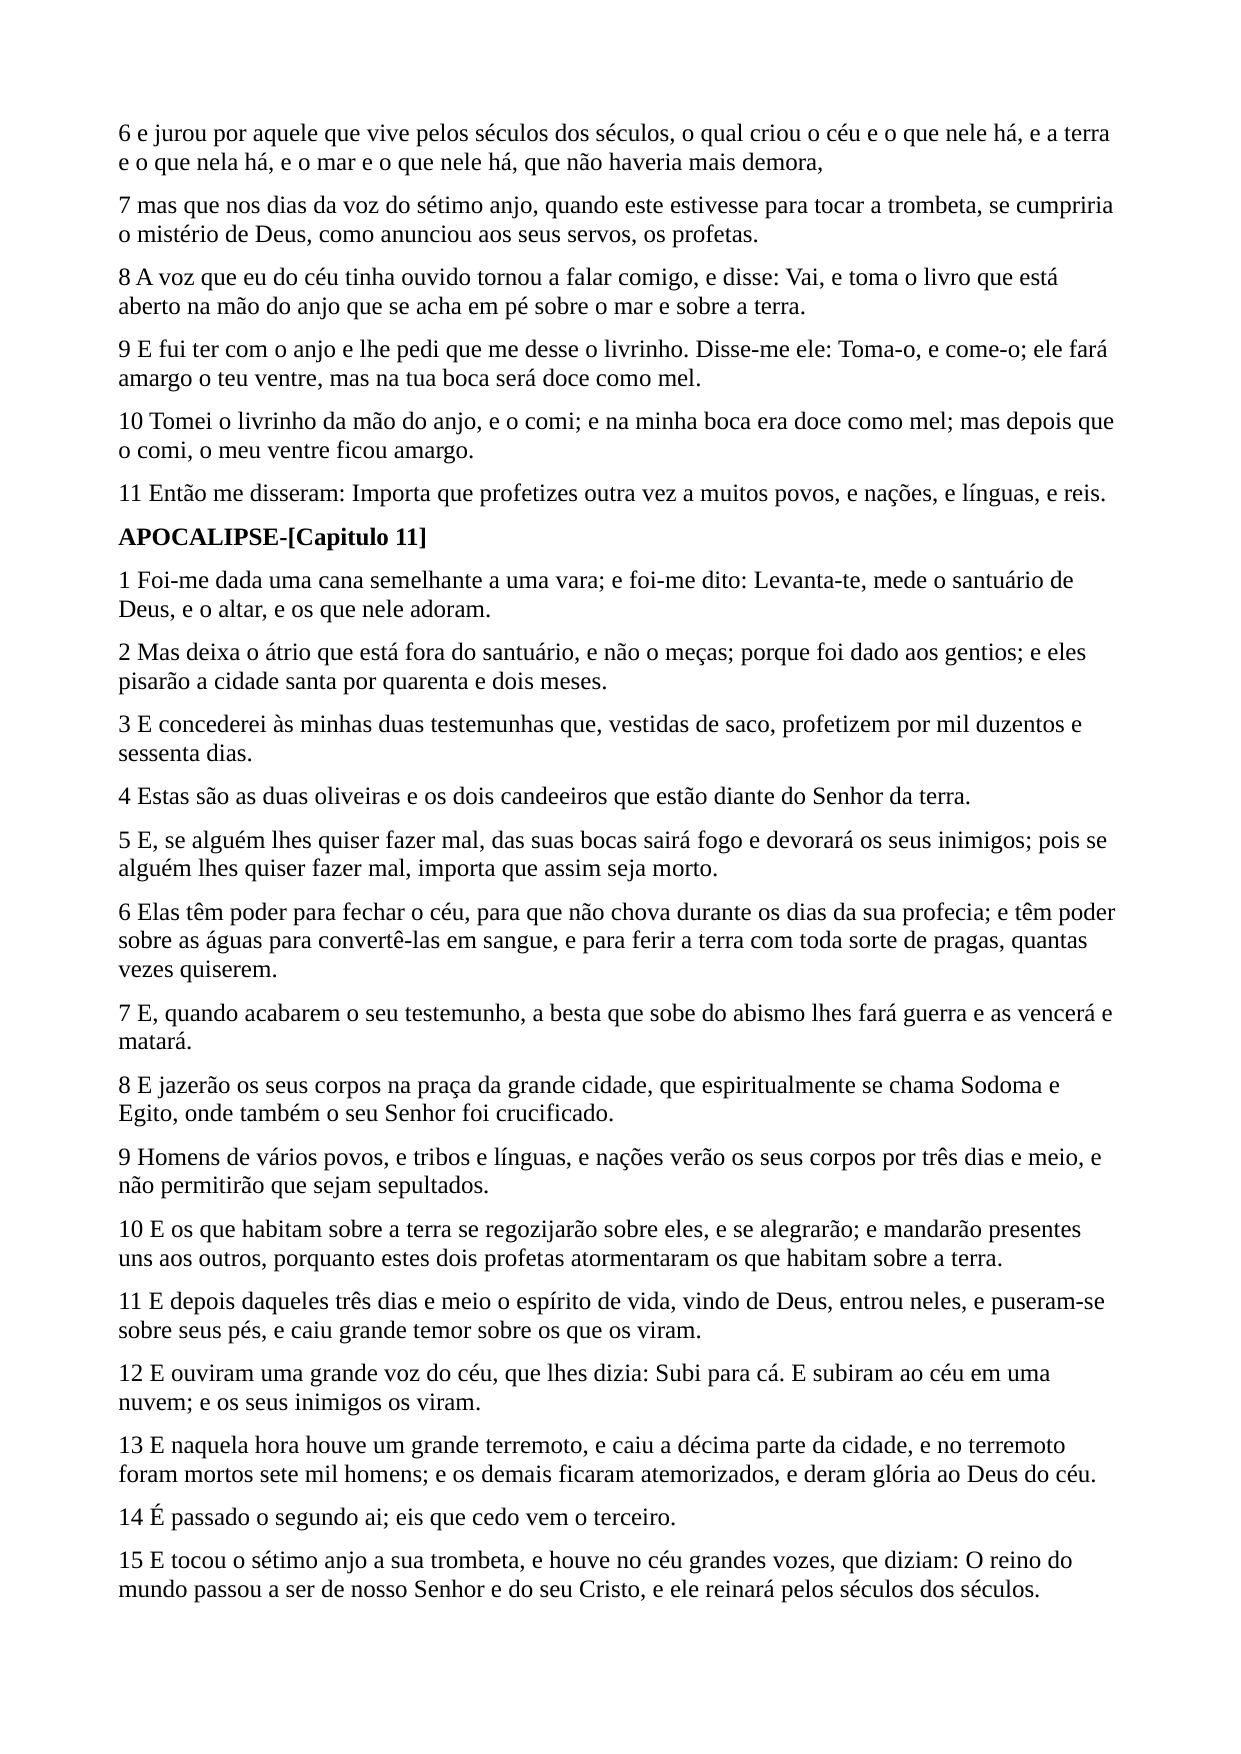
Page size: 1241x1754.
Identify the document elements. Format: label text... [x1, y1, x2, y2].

text 2 Mas deixa o átrio que está fora do santuário, e não o meças; porque foi dado aos gentios; e eles pisarão a cidade santa por quarenta e dois meses. [118, 637, 1122, 695]
text 9 Homens de vários povos, e tribos e línguas, e nações verão os seus corpos por três dias e meio, e não permitirão que sejam sepultados. [118, 1142, 1122, 1199]
text 8 A voz que eu do céu tinha ouvido tornou a falar comigo, e disse: Vai, e toma o livro que está aberto na mão do anjo que se acha em pé sobre o mar e sobre a terra. [118, 262, 1122, 320]
text 3 E concederei às minhas duas testemunhas que, vestidas de saco, profetizem por mil duzentos e sessenta dias. [118, 709, 1122, 767]
text 7 mas que nos dias da voz do sétimo anjo, quando este estivesse para tocar a trombeta, se cumpriria o mistério de Deus, como anunciou aos seus servos, os profetas. [118, 190, 1122, 248]
text 6 e jurou por aquele que vive pelos séculos dos séculos, o qual criou o céu e o que nele há, e a terra e o que nela há, e o mar e o que nele há, que não haveria mais demora, [118, 118, 1122, 176]
text 11 E depois daqueles três dias e meio o espírito de vida, vindo de Deus, entrou neles, e puseram-se sobre seus pés, e caiu grande temor sobre os que os viram. [118, 1286, 1122, 1343]
text 9 E fui ter com o anjo e lhe pedi que me desse o livrinho. Disse-me ele: Toma-o, e come-o; ele fará amargo o teu ventre, mas na tua boca será doce como mel. [118, 334, 1122, 392]
text 15 E tocou o sétimo anjo a sua trombeta, e houve no céu grandes vozes, que diziam: O reino do mundo passou a ser de nosso Senhor e do seu Cristo, e ele reinará pelos séculos dos séculos. [118, 1546, 1122, 1603]
text 12 E ouviram uma grande voz do céu, que lhes dizia: Subi para cá. E subiram ao céu em uma nuvem; e os seus inimigos os viram. [118, 1358, 1122, 1416]
text 11 Então me disseram: Importa que profetizes outra vez a muitos povos, e nações, e línguas, e reis. [118, 478, 1122, 507]
text 7 E, quando acabarem o seu testemunho, a besta que sobe do abismo lhes fará guerra e as vencerá e matará. [118, 998, 1122, 1055]
text 5 E, se alguém lhes quiser fazer mal, das suas bocas sairá fogo e devorará os seus inimigos; pois se alguém lhes quiser fazer mal, importa que assim seja morto. [118, 825, 1122, 882]
text 10 Tomei o livrinho da mão do anjo, e o comi; e na minha boca era doce como mel; mas depois que o comi, o meu ventre ficou amargo. [118, 406, 1122, 464]
text 6 Elas têm poder para fechar o céu, para que não chova durante os dias da sua profecia; e têm poder sobre as águas para convertê-las em sangue, e para ferir a terra com toda sorte de pragas, quantas vezes quiserem. [118, 897, 1122, 983]
text APOCALIPSE-[Capitulo 11] [118, 522, 1122, 551]
text 10 E os que habitam sobre a terra se regozijarão sobre eles, e se alegrarão; e mandarão presentes uns aos outros, porquanto estes dois profetas atormentaram os que habitam sobre a terra. [118, 1214, 1122, 1271]
text 8 E jazerão os seus corpos na praça da grande cidade, que espiritualmente se chama Sodoma e Egito, onde também o seu Senhor foi crucificado. [118, 1070, 1122, 1127]
text 1 Foi-me dada uma cana semelhante a uma vara; e foi-me dito: Levanta-te, mede o santuário de Deus, e o altar, e os que nele adoram. [118, 565, 1122, 623]
text 14 É passado o segundo ai; eis que cedo vem o terceiro. [118, 1502, 1122, 1531]
text 13 E naquela hora houve um grande terremoto, e caiu a décima parte da cidade, e no terremoto foram mortos sete mil homens; e os demais ficaram atemorizados, e deram glória ao Deus do céu. [118, 1430, 1122, 1488]
text 4 Estas são as duas oliveiras e os dois candeeiros que estão diante do Senhor da terra. [118, 781, 1122, 810]
